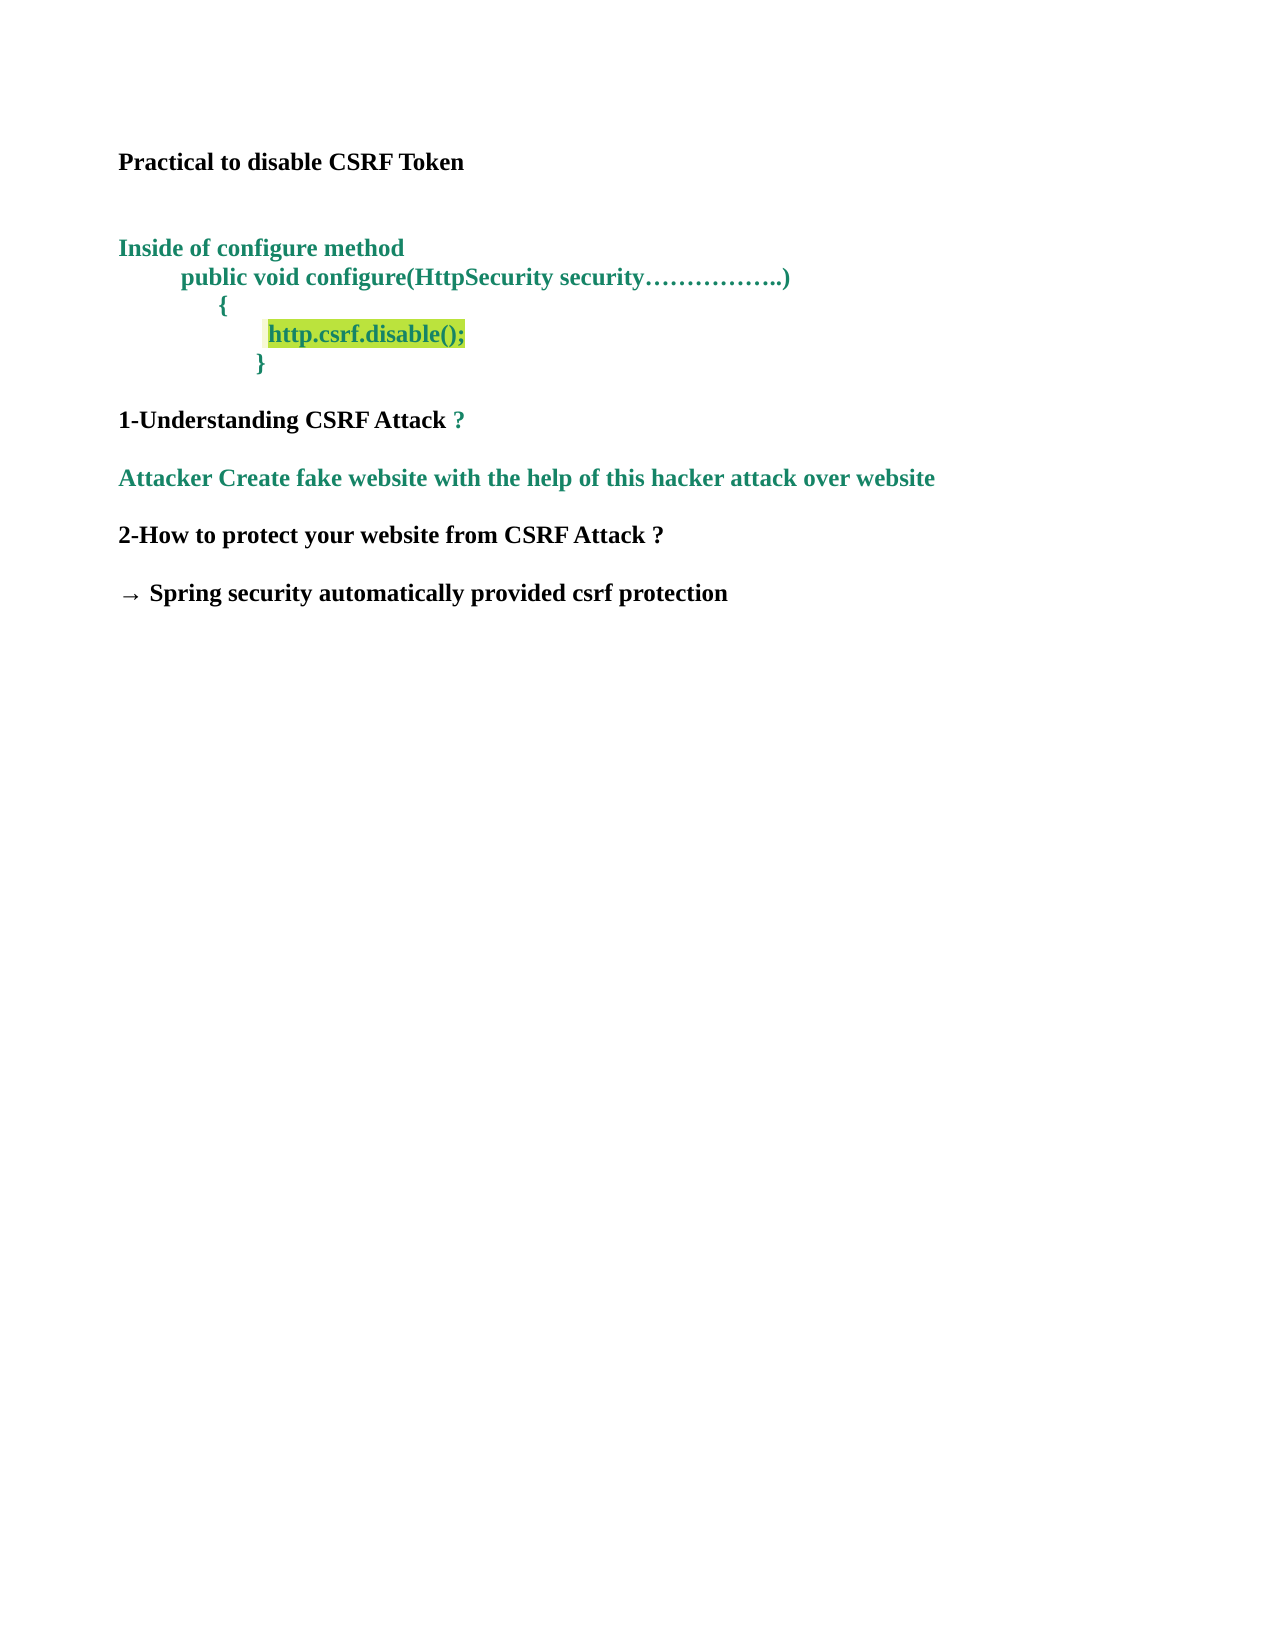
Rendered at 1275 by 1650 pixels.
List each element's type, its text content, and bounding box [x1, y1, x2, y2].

text public void configure(HttpSecurity security……………..) [118, 262, 1157, 291]
text Inside of configure method [118, 233, 1157, 262]
text 2-How to protect your website from CSRF Attack ? [118, 521, 1157, 549]
text } [118, 348, 1157, 377]
text http.csrf.disable(); [118, 319, 1157, 348]
text 1-Understanding CSRF Attack ? [118, 406, 1157, 434]
text Practical to disable CSRF Token [118, 147, 1157, 176]
text { [118, 291, 1157, 319]
text → Spring security automatically provided csrf protection [118, 578, 1157, 607]
text Attacker Create fake website with the help of this hacker attack over website [118, 463, 1157, 492]
